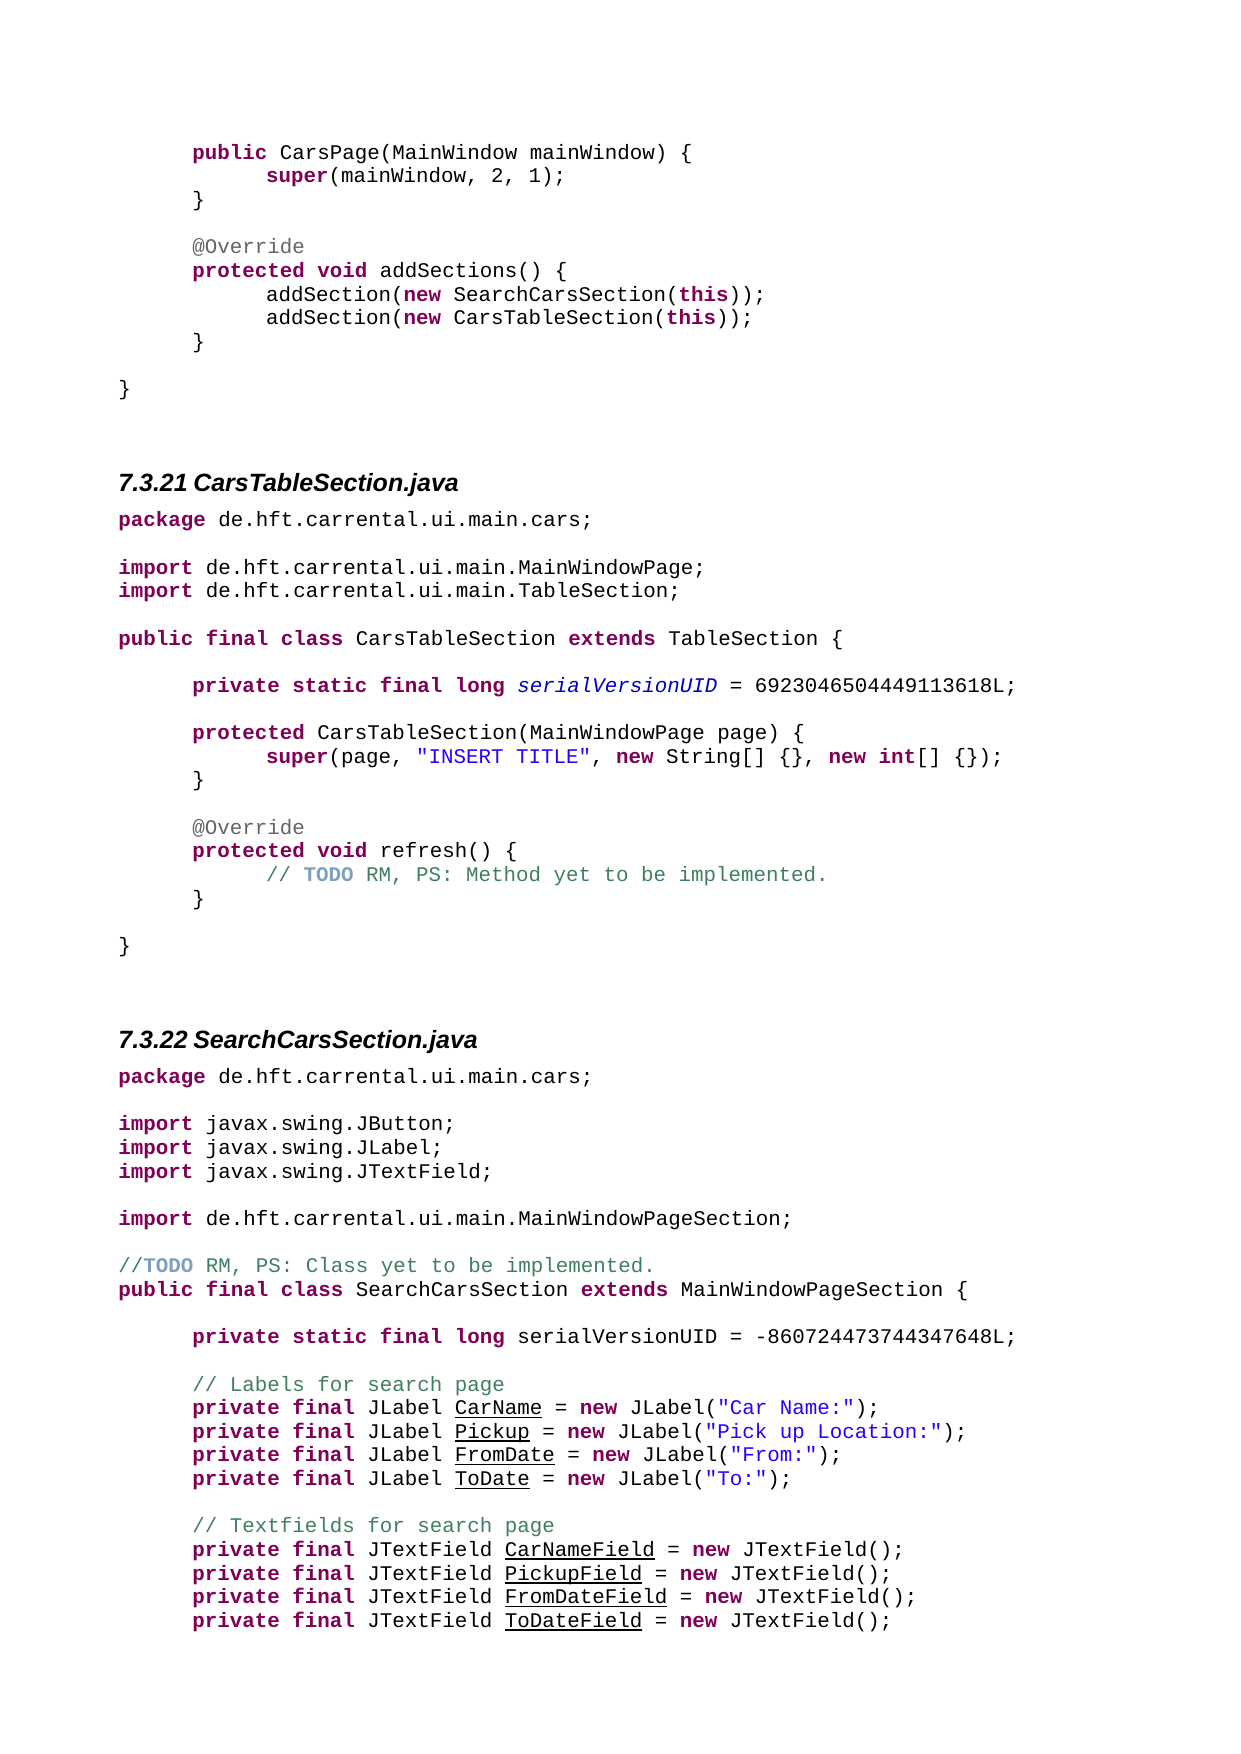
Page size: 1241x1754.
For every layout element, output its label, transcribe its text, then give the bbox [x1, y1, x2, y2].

text private final JLabel FromDate = new JLabel("From:"); [118, 1444, 1122, 1468]
text //TODO RM, PS: Class yet to be implemented. [118, 1255, 1122, 1279]
text private final JLabel ToDate = new JLabel("To:"); [118, 1468, 1122, 1492]
text public final class CarsTableSection extends TableSection { [118, 628, 1122, 651]
subtitle SearchCarsSection.java [118, 1025, 1122, 1054]
text // TODO RM, PS: Method yet to be implemented. [118, 864, 1122, 888]
text private final JLabel Pickup = new JLabel("Pick up Location:"); [118, 1421, 1122, 1444]
text } [118, 378, 1122, 402]
text import javax.swing.JTextField; [118, 1161, 1122, 1184]
text public final class SearchCarsSection extends MainWindowPageSection { [118, 1279, 1122, 1303]
text import de.hft.carrental.ui.main.TableSection; [118, 580, 1122, 604]
text package de.hft.carrental.ui.main.cars; [118, 509, 1122, 533]
text } [118, 189, 1122, 213]
text import de.hft.carrental.ui.main.MainWindowPage; [118, 557, 1122, 580]
text } [118, 935, 1122, 959]
text protected void addSections() { [118, 260, 1122, 284]
text super(mainWindow, 2, 1); [118, 165, 1122, 189]
text } [118, 331, 1122, 354]
text public CarsPage(MainWindow mainWindow) { [118, 142, 1122, 165]
text } [118, 769, 1122, 793]
text private final JTextField FromDateField = new JTextField(); [118, 1586, 1122, 1610]
subtitle CarsTableSection.java [118, 468, 1122, 497]
text @Override [118, 236, 1122, 260]
text import de.hft.carrental.ui.main.MainWindowPageSection; [118, 1208, 1122, 1232]
text private final JTextField PickupField = new JTextField(); [118, 1563, 1122, 1586]
text protected void refresh() { [118, 840, 1122, 864]
text private static final long serialVersionUID = 6923046504449113618L; [118, 675, 1122, 698]
text import javax.swing.JLabel; [118, 1137, 1122, 1161]
text package de.hft.carrental.ui.main.cars; [118, 1066, 1122, 1090]
text super(page, "INSERT TITLE", new String[] {}, new int[] {}); [118, 746, 1122, 769]
text private final JLabel CarName = new JLabel("Car Name:"); [118, 1397, 1122, 1421]
text // Textfields for search page [118, 1515, 1122, 1539]
text import javax.swing.JButton; [118, 1113, 1122, 1137]
text } [118, 888, 1122, 911]
text private static final long serialVersionUID = -860724473744347648L; [118, 1326, 1122, 1350]
text addSection(new SearchCarsSection(this)); [118, 284, 1122, 307]
text protected CarsTableSection(MainWindowPage page) { [118, 722, 1122, 746]
text // Labels for search page [118, 1373, 1122, 1397]
text private final JTextField CarNameField = new JTextField(); [118, 1539, 1122, 1563]
text private final JTextField ToDateField = new JTextField(); [118, 1610, 1122, 1634]
text @Override [118, 817, 1122, 840]
text addSection(new CarsTableSection(this)); [118, 307, 1122, 331]
